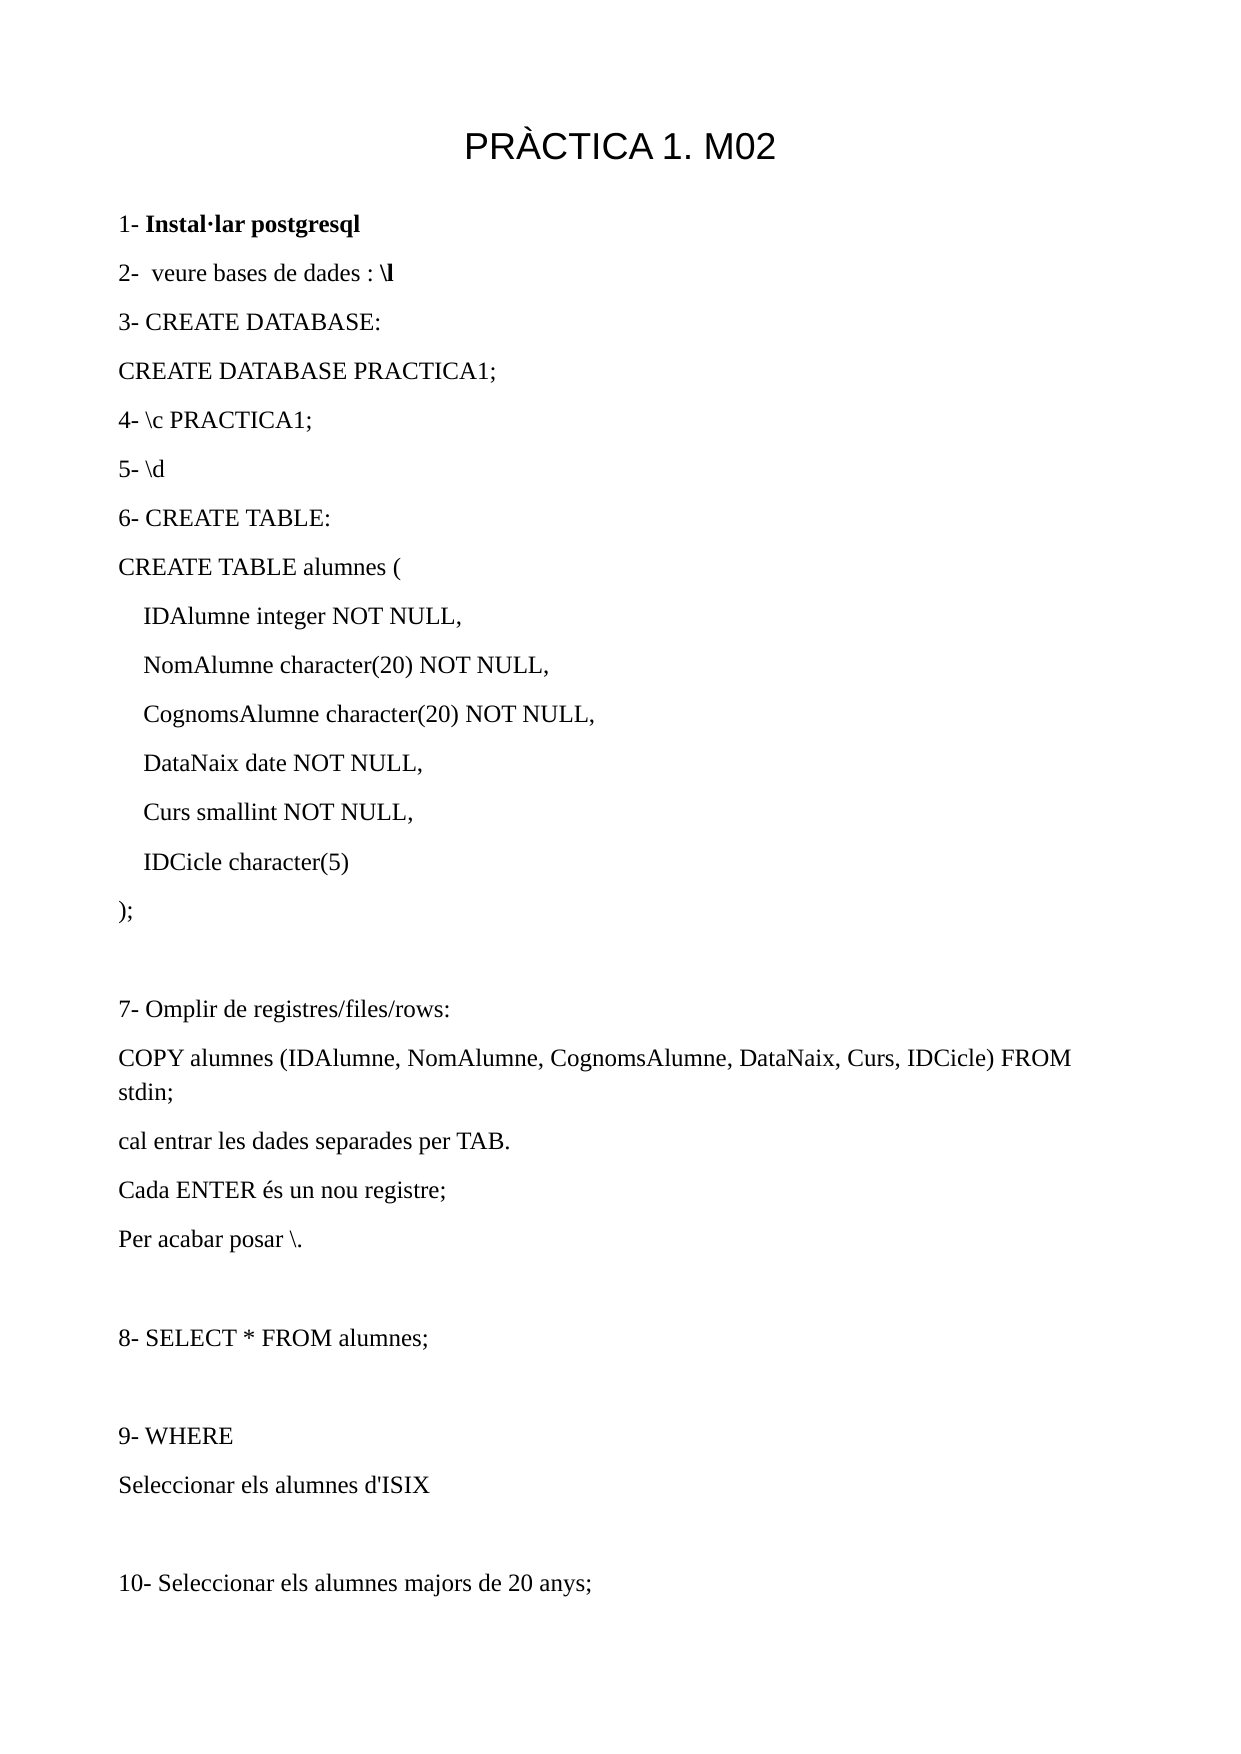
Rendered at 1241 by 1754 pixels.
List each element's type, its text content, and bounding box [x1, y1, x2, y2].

text IDCicle character(5) [118, 847, 1122, 875]
text CREATE TABLE alumnes ( [118, 552, 1122, 581]
text IDAlumne integer NOT NULL, [118, 601, 1122, 630]
text Seleccionar els alumnes d'ISIX [118, 1470, 1122, 1498]
text 9- WHERE [118, 1421, 1122, 1449]
text Cada ENTER és un nou registre; [118, 1175, 1122, 1204]
text Curs smallint NOT NULL, [118, 797, 1122, 826]
text 4- \c PRACTICA1; [118, 405, 1122, 434]
text 6- CREATE TABLE: [118, 503, 1122, 532]
text ); [118, 896, 1122, 924]
text 3- CREATE DATABASE: [118, 307, 1122, 336]
text cal entrar les dades separades per TAB. [118, 1126, 1122, 1155]
text NomAlumne character(20) NOT NULL, [118, 650, 1122, 679]
text CREATE DATABASE PRACTICA1; [118, 356, 1122, 385]
text 8- SELECT * FROM alumnes; [118, 1323, 1122, 1351]
text DataNaix date NOT NULL, [118, 748, 1122, 777]
text CognomsAlumne character(20) NOT NULL, [118, 699, 1122, 728]
subtitle PRÀCTICA 1. M02 [118, 124, 1122, 167]
text 5- \d [118, 454, 1122, 483]
text 1- Instal·lar postgresql [118, 209, 1122, 237]
text Per acabar posar \. [118, 1224, 1122, 1253]
text 7- Omplir de registres/files/rows: [118, 994, 1122, 1022]
text 10- Seleccionar els alumnes majors de 20 anys; [118, 1568, 1122, 1597]
text COPY alumnes (IDAlumne, NomAlumne, CognomsAlumne, DataNaix, Curs, IDCicle) FROM stdin; [118, 1043, 1122, 1106]
text 2- veure bases de dades : \l [118, 258, 1122, 287]
